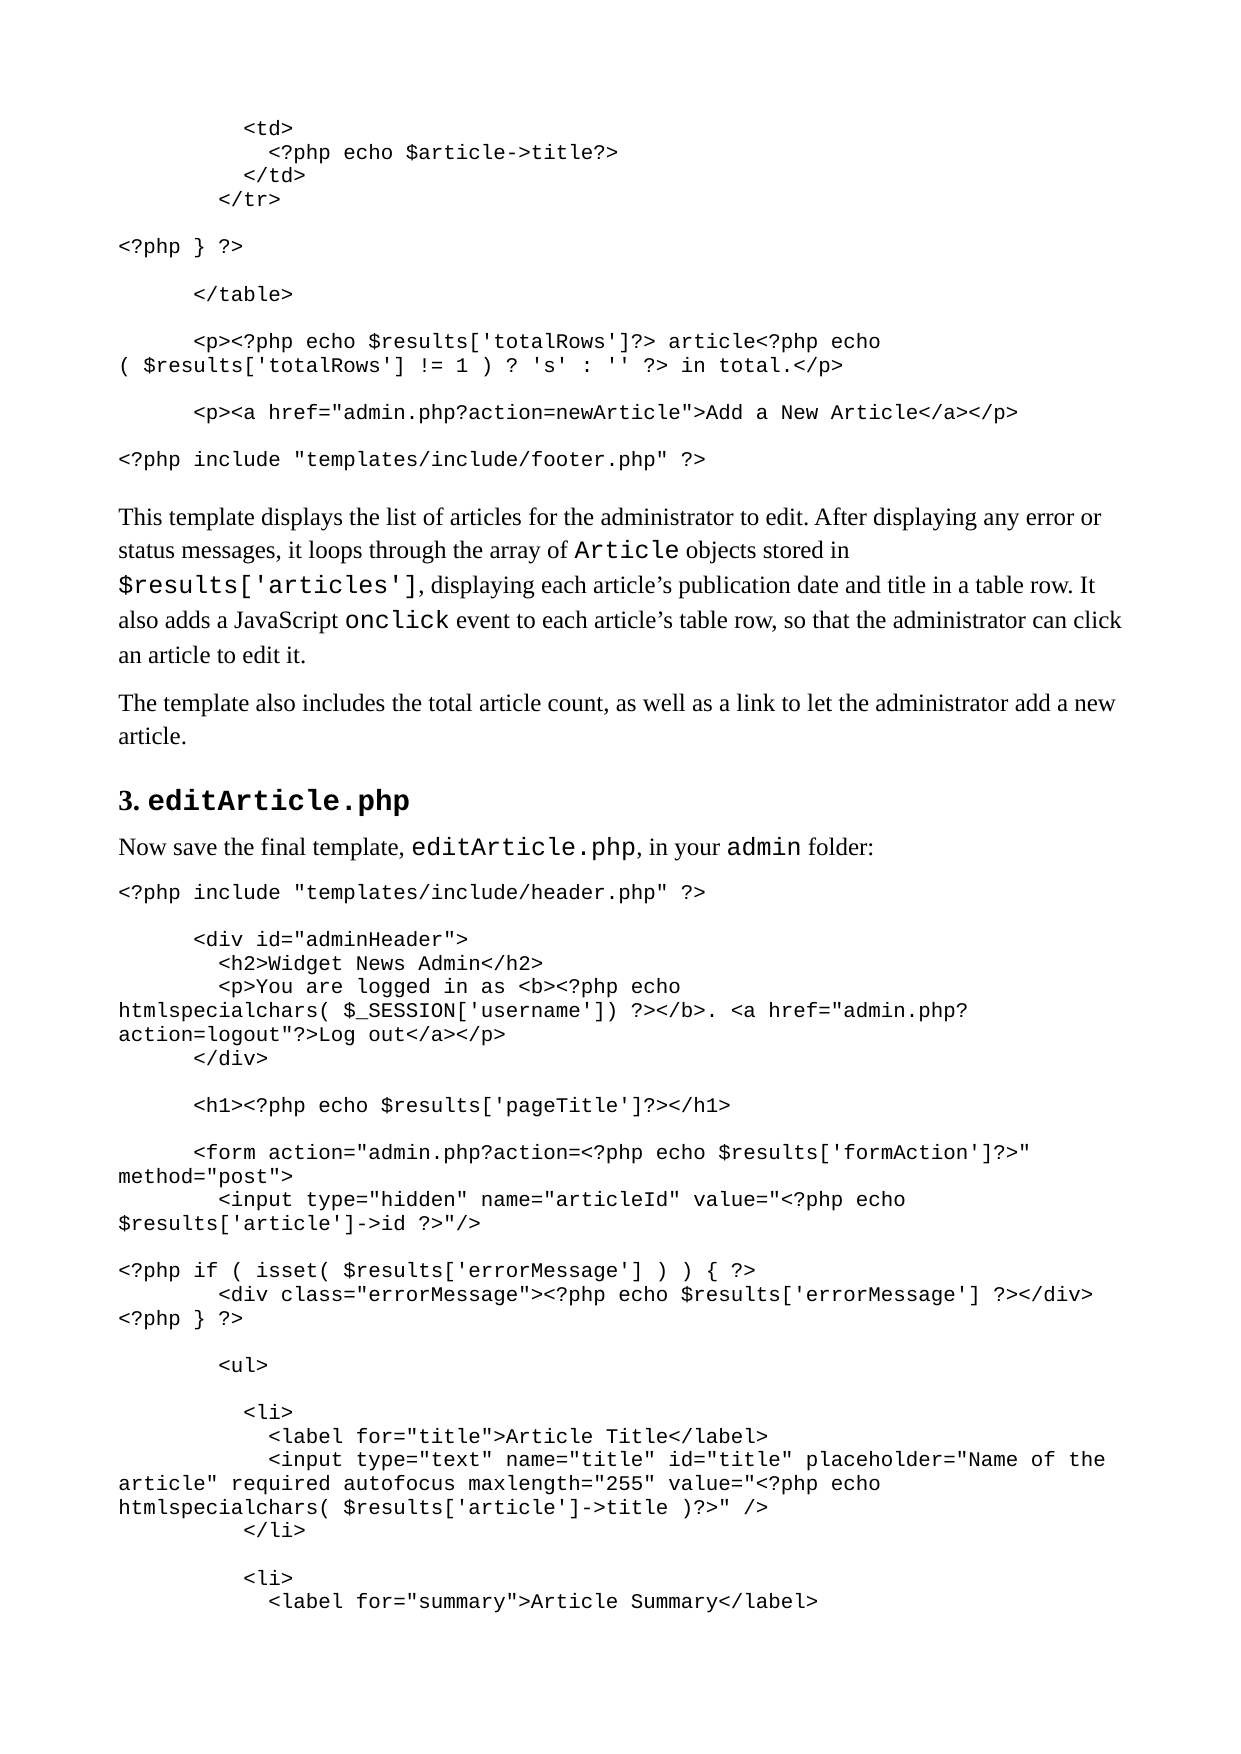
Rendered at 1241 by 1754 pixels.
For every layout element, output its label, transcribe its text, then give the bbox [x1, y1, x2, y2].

text <div class="errorMessage"><?php echo $results['errorMessage'] ?></div> [118, 1284, 1122, 1308]
text <input type="hidden" name="articleId" value="<?php echo $results['article']->id ?>"/> [118, 1189, 1122, 1237]
text <li> [118, 1402, 1122, 1426]
text <h2>Widget News Admin</h2> [118, 953, 1122, 977]
text <form action="admin.php?action=<?php echo $results['formAction']?>" method="post"> [118, 1142, 1122, 1189]
text <p><?php echo $results['totalRows']?> article<?php echo ( $results['totalRows'] != 1 ) ? 's' : '' ?> in total.</p> [118, 331, 1122, 378]
text <p><a href="admin.php?action=newArticle">Add a New Article</a></p> [118, 402, 1122, 426]
text <td> [118, 118, 1122, 142]
text <input type="text" name="title" id="title" placeholder="Name of the article" required autofocus maxlength="255" value="<?php echo htmlspecialchars( $results['article']->title )?>" /> [118, 1449, 1122, 1520]
subtitle 3. editArticle.php [118, 783, 1122, 819]
text The template also includes the total article count, as well as a link to let the administrator add a new article. [118, 688, 1122, 750]
text <?php echo $article->title?> [118, 142, 1122, 165]
text <?php if ( isset( $results['errorMessage'] ) ) { ?> [118, 1260, 1122, 1284]
text <label for="summary">Article Summary</label> [118, 1591, 1122, 1615]
text </tr> [118, 189, 1122, 213]
text </table> [118, 284, 1122, 307]
text <ul> [118, 1355, 1122, 1378]
text </td> [118, 165, 1122, 189]
text <?php include "templates/include/header.php" ?> [118, 882, 1122, 906]
text This template displays the list of articles for the administrator to edit. After displaying any error or status messages, it loops through the array of Article objects stored in $results['articles'], displaying each article’s publication date and title in a table row. It also adds a JavaScript onclick event to each article’s table row, so that the administrator can click an article to edit it. [118, 502, 1122, 669]
text </li> [118, 1520, 1122, 1544]
text <?php } ?> [118, 1308, 1122, 1331]
text <?php include "templates/include/footer.php" ?> [118, 449, 1122, 473]
text <?php } ?> [118, 236, 1122, 260]
text <li> [118, 1568, 1122, 1591]
text <h1><?php echo $results['pageTitle']?></h1> [118, 1095, 1122, 1118]
text <div id="adminHeader"> [118, 929, 1122, 953]
text Now save the final template, editArticle.php, in your admin folder: [118, 832, 1122, 863]
text </div> [118, 1047, 1122, 1071]
text <p>You are logged in as <b><?php echo htmlspecialchars( $_SESSION['username']) ?></b>. <a href="admin.php?action=logout"?>Log out</a></p> [118, 977, 1122, 1047]
text <label for="title">Article Title</label> [118, 1426, 1122, 1449]
